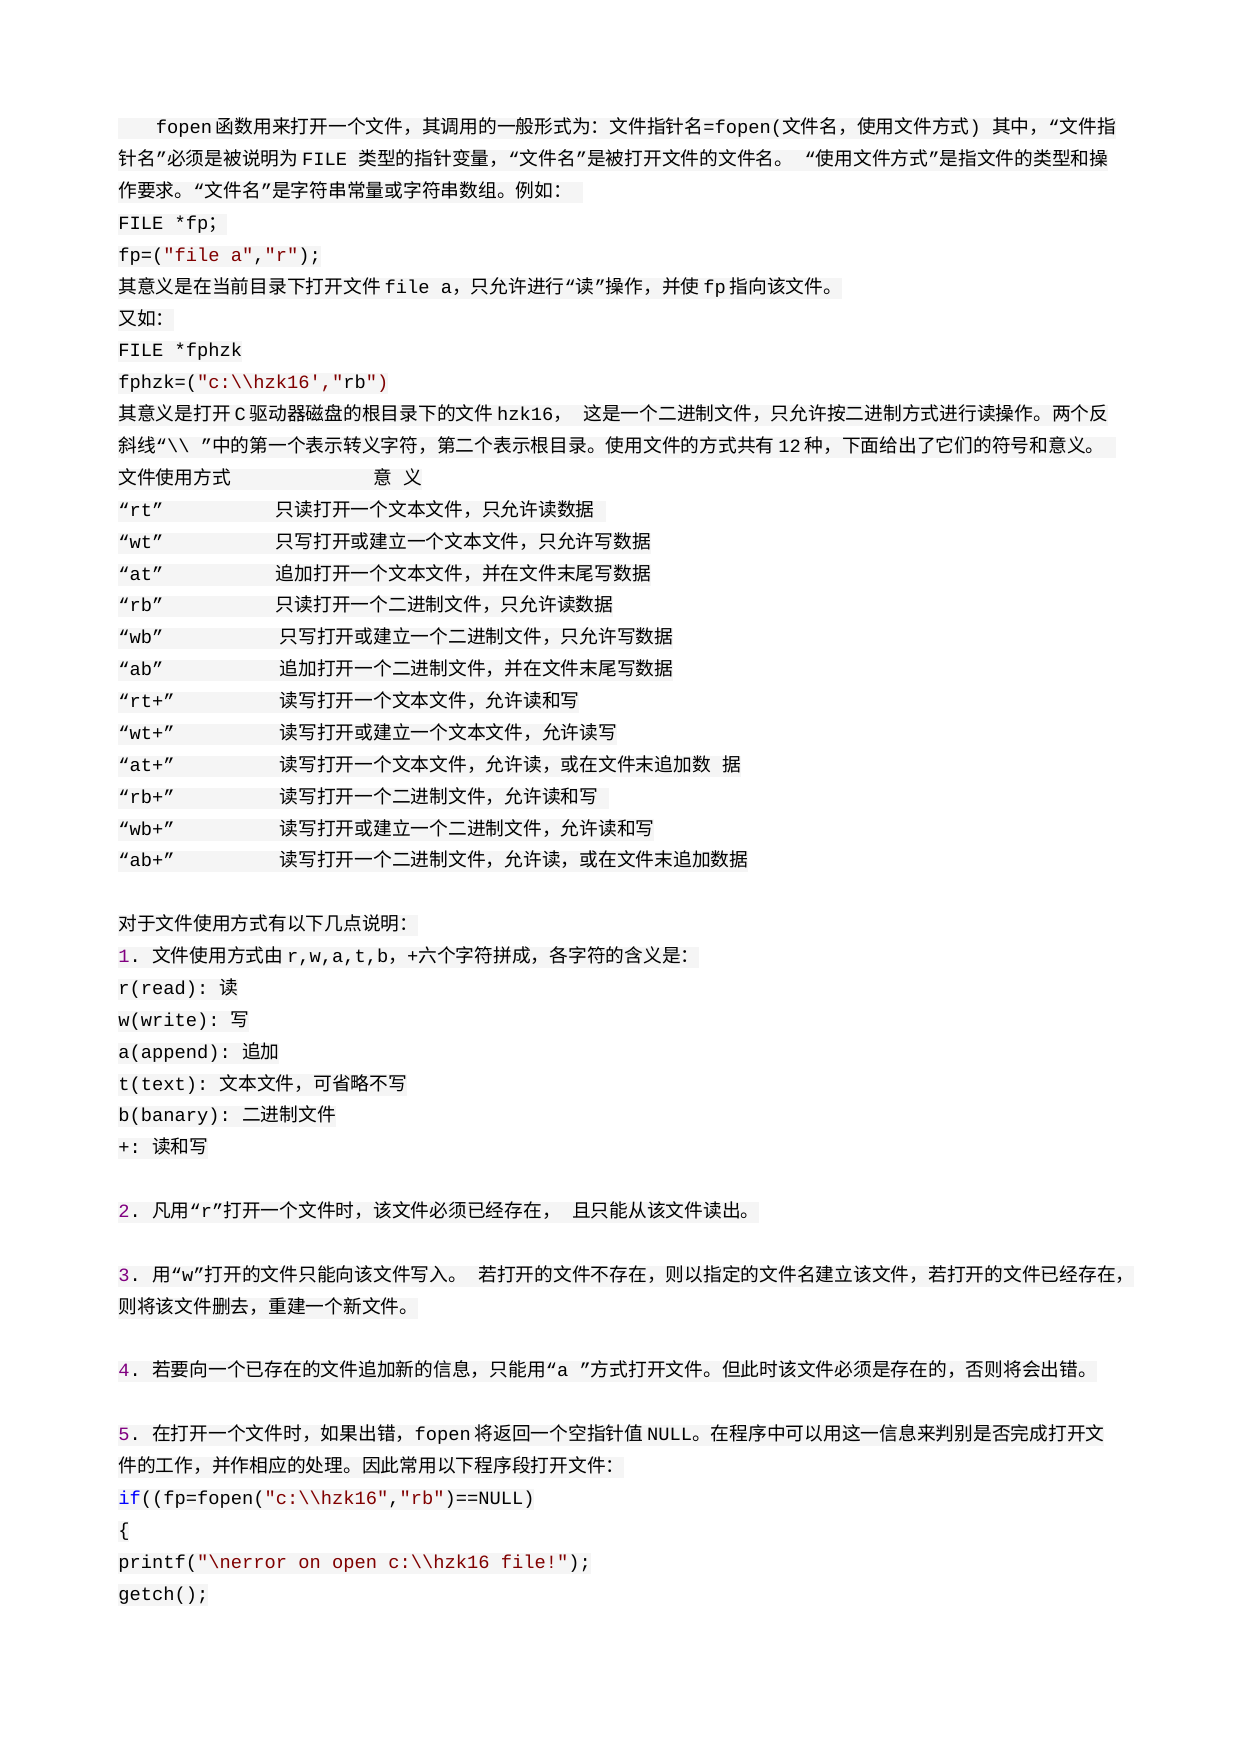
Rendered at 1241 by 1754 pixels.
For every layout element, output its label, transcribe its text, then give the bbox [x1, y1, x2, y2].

text 文件 文件的基本概念 所谓“文件”是指一组相关数据的有序集合。 这个数据集有一个名称，叫做文件名。 实际上在前面的各章中我们已经多次使用了文件，例如源程序文件、目标文件、可执行文件、库文件 (头文件)等。文件通常是驻留在外部介质(如磁盘等)上的， 在使用时才调入内存中来。从不同的角度可对文件作不同的分类。从用户的角度看，文件可分为普通文件和设备文件两种。 普通文件是指驻留在磁盘或其它外部介质上的一个有序数据集，可以是源文件、目标文件、可执行程序； 也可以是一组待输入处理的原始数据，或者是一组输出的结果。对于源文件、目标文件、可执行程序可以称作程序文件，对输入输出数据可称作数据文件。 设备文件是指与主机相联的各种外部设备，如显示器、打印机、键盘等。在操作系统中，把外部设备也看作是一个文件来进行管理，把它们的输入、输出等同于对磁盘文件的读和写。通常把显示器定义为标准输出文件， 一般情况下在屏幕上显示有关信息就是向标准输出文件输出。如前面经常使用的printf,putchar 函数就是这类输出。键盘通常被指定标准的输入文件， 从键盘上输入就意味着从标准输入文件上输入数据。scanf,getchar函数就属于这类输入。 从文件编码的方式来看，文件可分为ASCII码文件和二进制码文件两种。 ASCII文件也称为文本文件，这种文件在磁盘中存放时每个字符对应一个字节，用于存放对应的ASCII码。例如，数5678的存储形式为： ASC码： 00110101 00110110 00110111 00111000 ↓ ↓ ↓ ↓ 十进制码： 5 6 7 8 共占用4个字节。ASCII码文件可在屏幕上按字符显示， 例如源程序文件就是ASCII文件，用DOS命令TYPE可显示文件的内容。 由于是按字符显示，因此能读懂文件内容。 二进制文件是按二进制的编码方式来存放文件的。 例如， 数5678的存储形式为： 00010110 00101110只占二个字节。二进制文件虽然也可在屏幕上显示， 但其内容无法读懂。C系统在处理这些文件时，并不区分类型，都看成是字符流，按字节进行处理。 输入输出字符流的开始和结束只由程序控制而不受物理符号(如回车符)的控制。 因此也把这种文件称作“流式文件”。 本章讨论流式文件的打开、关闭、读、写、 定位等各种操作。文件指针在Ｃ语言中用一个指针变量指向一个文件， 这个指针称为文件指针。通过文件指针就可对它所指的文件进行各种操作。定义说明文件指针的一般形式为： FILE* 指针变量标识符； 其中FILE应为大写，它实际上是由系统定义的一个结构，该结构中含有文件名、文件状态和文件当前位置等信息。 在编写源程序时不必关心FILE结构的细节。例如：FILE *fp； 表示fp是指向FILE结构的指针变量，通过fp 即可找存放某个文件信息的结构变量，然后按结构变量提供的信息找到该文件， 实施对文件的操作。习惯上也笼统地把fp称为指向一个文件的指针。文件的打开与关闭文件在进行读写操作之前要先打开，使用完毕要关闭。 所谓打开文件，实际上是建立文件的各种有关信息，并使文件指针指向该文件，以便进行其它操作。关闭文件则断开指针与文件之间的联系，也就禁止再对该文件进行操作。 在Ｃ语言中，文件操作都是由库函数来完成的。 在本章内将介绍主要的文件操作函数。 文件打开函数ｆｏｐｅｎ fopen函数用来打开一个文件，其调用的一般形式为：文件指针名=fopen(文件名，使用文件方式) 其中，“文件指针名”必须是被说明为FILE 类型的指针变量，“文件名”是被打开文件的文件名。 “使用文件方式”是指文件的类型和操作要求。“文件名”是字符串常量或字符串数组。例如： FILE *fp； fp=("file a","r"); 其意义是在当前目录下打开文件file a，只允许进行“读”操作，并使fp指向该文件。 又如： FILE *fphzk fphzk=("c:\\hzk16',"rb") 其意义是打开C驱动器磁盘的根目录下的文件hzk16， 这是一个二进制文件，只允许按二进制方式进行读操作。两个反斜线“\\ ”中的第一个表示转义字符，第二个表示根目录。使用文件的方式共有12种，下面给出了它们的符号和意义。 文件使用方式 意 义 “rt” 只读打开一个文本文件，只允许读数据 “wt” 只写打开或建立一个文本文件，只允许写数据 “at” 追加打开一个文本文件，并在文件末尾写数据 “rb” 只读打开一个二进制文件，只允许读数据 “wb” 只写打开或建立一个二进制文件，只允许写数据 “ab” 追加打开一个二进制文件，并在文件末尾写数据 “rt+” 读写打开一个文本文件，允许读和写 “wt+” 读写打开或建立一个文本文件，允许读写 “at+” 读写打开一个文本文件，允许读，或在文件末追加数 据 “rb+” 读写打开一个二进制文件，允许读和写 “wb+” 读写打开或建立一个二进制文件，允许读和写 “ab+” 读写打开一个二进制文件，允许读，或在文件末追加数据 对于文件使用方式有以下几点说明： 1. 文件使用方式由r,w,a,t,b，+六个字符拼成，各字符的含义是： r(read): 读 w(write): 写 a(append): 追加 t(text): 文本文件，可省略不写 b(banary): 二进制文件 +: 读和写 2. 凡用“r”打开一个文件时，该文件必须已经存在， 且只能从该文件读出。 3. 用“w”打开的文件只能向该文件写入。 若打开的文件不存在，则以指定的文件名建立该文件，若打开的文件已经存在，则将该文件删去，重建一个新文件。 4. 若要向一个已存在的文件追加新的信息，只能用“a ”方式打开文件。但此时该文件必须是存在的，否则将会出错。 5. 在打开一个文件时，如果出错，fopen将返回一个空指针值NULL。在程序中可以用这一信息来判别是否完成打开文件的工作，并作相应的处理。因此常用以下程序段打开文件： if((fp=fopen("c:\\hzk16","rb")==NULL) { printf("\nerror on open c:\\hzk16 file!"); getch(); exit(1); } 这段程序的意义是，如果返回的指针为空，表示不能打开C盘根目录下的hzk16文件，则给出提示信息“error on open c:\ hzk16file!”，下一行getch()的功能是从键盘输入一个字符，但不在屏幕上显示。在这里，该行的作用是等待，只有当用户从键盘敲任一键时，程序才继续执行， 因此用户可利用这个等待时间阅读出错提示。敲键后执行exit(1)退出程序。 6. 把一个文本文件读入内存时，要将ASCII码转换成二进制码， 而把文件以文本方式写入磁盘时，也要把二进制码转换成ASCII码，因此文本文件的读写要花费较多的转换时间。对二进制文件的读写不存在这种转换。 7. 标准输入文件(键盘)，标准输出文件(显示器 )，标准出错输出(出错信息)是由系统打开的，可直接使用。文件关闭函数ｆｃｌｏｓｅ文件一旦使用完毕，应用关闭文件函数把文件关闭， 以避免文件的数据丢失等错误。 fclose函数 调用的一般形式是： fclose(文件指针)； 例如： fclose(fp); 正常完成关闭文件操作时，fclose函数返回值为0。如返回非零值则表示有错误发生。文件的读写对文件的读和写是最常用的文件操作。 在Ｃ语言中提供了多种文件读写的函数： ·字符读写函数 ：fgetc和fputc ·字符串读写函数：fgets和fputs ·数据块读写函数：freed和fwrite ·格式化读写函数：fscanf和fprinf 下面分别予以介绍。使用以上函数都要求包含头文件stdio.h。字符读写函数ｆｇｅｔｃ和ｆｐｕｔｃ字符读写函数是以字符(字节)为单位的读写函数。 每次可从文件读出或向文件写入一个字符。 一、读字符函数fgetc fgetc函数的功能是从指定的文件中读一个字符，函数调用的形式为：字符变量=fgetc(文件指针)； 例如：ch=fgetc(fp);其意义是从打开的文件fp中读取一个字符并送入ch中。 对于fgetc函数的使用有以下几点说明： 1. 在fgetc函数调用中，读取的文件必须是以读或读写方式打开的。 2. 读取字符的结果也可以不向字符变量赋值，例如：fgetc(fp);但是读出的字符不能保存。 3. 在文件内部有一个位置指针。用来指向文件的当前读写字节。在文件打开时，该指针总是指向文件的第一个字节。使用fgetc 函数后， 该位置指针将向后移动一个字节。 因此可连续多次使用fgetc函数，读取多个字符。 应注意文件指针和文件内部的位置指针不是一回事。文件指针是指向整个文件的，须在程序中定义说明，只要不重新赋值，文件指针的值是不变的。文件内部的位置指针用以指示文件内部的当前读写位置，每读写一次，该指针均向后移动，它不需在程序中定义说明，而是由系统自动设置的。 [例10.1]读入文件e10-1.c，在屏幕上输出。 #include<stdio.h> main() { FILE *fp; char ch; if((fp=fopen("e10_1.c","rt"))==NULL) { printf("Cannot open file strike any key exit!"); getch(); exit(1); } ch=fgetc(fp); while (ch!=EOF) { putchar(ch); ch=fgetc(fp); } fclose(fp); } 本例程序的功能是从文件中逐个读取字符，在屏幕上显示。 程序定义了文件指针fp,以读文本文件方式打开文件“e10_1.c”， 并使fp指向该文件。如打开文件出错， 给出提示并退出程序。程序第12行先读出一个字符，然后进入循环，只要读出的字符不是文件结束标志(每个文件末有一结束标志EOF)就把该字符显示在屏幕上，再读入下一字符。每读一次，文件内部的位置指针向后移动一个字符，文件结束时，该指针指向EOF。执行本程序将显示整个文件。 二、写字符函数fputc fputc函数的功能是把一个字符写入指定的文件中，函数调用的形式为： fputc(字符量，文件指针)； 其中，待写入的字符量可以是字符常量或变量，例如：fputc('a',fp);其意义是把字符a写入fp所指向的文件中。 对于fputc函数的使用也要说明几点： 1. 被写入的文件可以用、写、读写，追加方式打开，用写或读写方式打开一个已存在的文件时将清除原有的文件内容，写入字符从文件首开始。如需保留原有文件内容，希望写入的字符以文件末开始存放，必须以追加方式打开文件。被写入的文件若不存在，则创建该文件。 2. 每写入一个字符，文件内部位置指针向后移动一个字节。 3. fputc函数有一个返回值，如写入成功则返回写入的字符， 否则返回一个EOF。可用此来判断写入是否成功。 [例10.2]从键盘输入一行字符，写入一个文件， 再把该文件内容读出显示在屏幕上。 #include<stdio.h> main() { FILE *fp; char ch; if((fp=fopen("string","wt+"))==NULL) { printf("Cannot open file strike any key exit!"); getch(); exit(1); } printf("input a string:\n"); ch=getchar(); while (ch!='\n') { fputc(ch,fp); ch=getchar(); } rewind(fp); ch=fgetc(fp); while(ch!=EOF) { putchar(ch); ch=fgetc(fp); } printf("\n"); fclose(fp); } 程序中第6行以读写文本文件方式打开文件string。程序第13行从键盘读入一个字符后进入循环，当读入字符不为回车符时，则把该字符写入文件之中，然后继续从键盘读入下一字符。 每输入一个字符，文件内部位置指针向后移动一个字节。写入完毕， 该指针已指向文件末。如要把文件从头读出，须把指针移向文件头，程序第19行rewind函数用于把fp所指文件的内部位置指针移到文件头。 第20至25行用于读出文件中的一行内容。 [例10.3]把命令行参数中的前一个文件名标识的文件， 复制到后一个文件名标识的文件中， 如命令行中只有一个文件名则把该文件写到标准输出文件(显示器)中。 #include<stdio.h> main(int argc,char *argv[]) { FILE *fp1,*fp2; char ch; if(argc==1) { printf("have not enter file name strike any key exit"); getch(); exit(0); } if((fp1=fopen(argv[1],"rt"))==NULL) { printf("Cannot open %s\n",argv[1]); getch(); exit(1); } if(argc==2) fp2=stdout; else if((fp2=fopen(argv[2],"wt+"))==NULL) { printf("Cannot open %s\n",argv[1]); getch(); exit(1); } while((ch=fgetc(fp1))!=EOF) fputc(ch,fp2); fclose(fp1); fclose(fp2); } 本程序为带参的main函数。程序中定义了两个文件指针 fp1 和fp2，分别指向命令行参数中给出的文件。如命令行参数中没有给出文件名，则给出提示信息。程序第18行表示如果只给出一个文件名，则使fp2指向标准输出文件(即显示器)。程序第25行至28行用循环语句逐个读出文件1中的字符再送到文件2中。再次运行时，给出了一个文件名(由例10.2所建立的文件)， 故输出给标准输出文件stdout，即在显示器上显示文件内容。第三次运行，给出了二个文件名，因此把string中的内容读出，写入到OK之中。可用DOS命令type显示OK的内容：字符串读写函数ｆｇｅｔｓ和ｆｐｕｔｓ 一、读字符串函数fgets函数的功能是从指定的文件中读一个字符串到字符数组中，函数调用的形式为： fgets(字符数组名，n，文件指针)；其中的n是一个正整数。表示从文件中读出的字符串不超过 n-1个字符。在读入的最后一个字符后加上串结束标志'\0'。例如：fgets(str,n,fp);的意义是从fp所指的文件中读出n-1个字符送入字符数组str中。 [例10.4]从e10_1.c文件中读入一个含10个字符的字符串。 #include<stdio.h> main() { FILE *fp; char str[11]; if((fp=fopen("e10_1.c","rt"))==NULL) { printf("Cannot open file strike any key exit!"); getch(); exit(1); } fgets(str,11,fp); printf("%s",str); fclose(fp); } 本例定义了一个字符数组str共11个字节，在以读文本文件方式打开文件e101.c后，从中读出10个字符送入str数组，在数组最后一个单元内将加上'\0'，然后在屏幕上显示输出str数组。输出的十个字符正是例10.1程序的前十个字符。 对fgets函数有两点说明： 1. 在读出n-1个字符之前，如遇到了换行符或EOF，则读出结束。 2. fgets函数也有返回值，其返回值是字符数组的首地址。 二、写字符串函数fputs fputs函数的功能是向指定的文件写入一个字符串，其调用形式为： fputs(字符串，文件指针) 其中字符串可以是字符串常量，也可以是字符数组名，或指针 变量，例如： fputs(“abcd“，fp)； 其意义是把字符串“abcd”写入fp所指的文件之中。[例10.5]在例10.2中建立的文件string中追加一个字符串。 #include<stdio.h> main() { FILE *fp; char ch,st[20]; if((fp=fopen("string","at+"))==NULL) { printf("Cannot open file strike any key exit!"); getch(); exit(1); } printf("input a string:\n"); scanf("%s",st); fputs(st,fp); rewind(fp); ch=fgetc(fp); while(ch!=EOF) { putchar(ch); ch=fgetc(fp); } printf("\n"); fclose(fp); } 本例要求在string文件末加写字符串，因此，在程序第6行以追加读写文本文件的方式打开文件string 。 然后输入字符串， 并用fputs函数把该串写入文件string。在程序15行用rewind函数把文件内部位置指针移到文件首。 再进入循环逐个显示当前文件中的全部内容。 数据块读写函数ｆｒｅａｄ和ｆｗｒｉｔｅ Ｃ语言还提供了用于整块数据的读写函数。 可用来读写一组数据，如一个数组元素，一个结构变量的值等。读数据块函数调用的一般形式为： fread(buffer,size,count,fp); 写数据块函数调用的一般形式为： fwrite(buffer,size,count,fp); 其中buffer是一个指针，在fread函数中，它表示存放输入数据的首地址。在fwrite函数中，它表示存放输出数据的首地址。 size 表示数据块的字节数。count 表示要读写的数据块块数。fp 表示文件指针。 例如： fread(fa,4,5,fp); 其意义是从fp所指的文件中，每次读4个字节(一个实数)送入实数组fa中，连续读5次，即读5个实数到fa中。 [例10.6]从键盘输入两个学生数据，写入一个文件中， 再读出这两个学生的数据显示在屏幕上。 #include<stdio.h> struct stu { char name[10]; int num; int age; char addr[15]; }boya[2],boyb[2],*pp,*qq; main() { FILE *fp; char ch; int i; pp=boya; qq=boyb; if((fp=fopen("stu_list","wb+"))==NULL) { printf("Cannot open file strike any key exit!"); getch(); exit(1); } printf("\ninput data\n"); for(i=0;i<2;i++,pp++) scanf("%s%d%d%s",pp->name,&pp->num,&pp->age,pp->addr); pp=boya; fwrite(pp,sizeof(struct stu),2,fp); rewind(fp); fread(qq,sizeof(struct stu),2,fp); printf("\n\nname\tnumber age addr\n"); for(i=0;i<2;i++,qq++) printf("%s\t%5d%7d%s\n",qq->name,qq->num,qq->age,qq->addr); fclose(fp); } 本例程序定义了一个结构stu,说明了两个结构数组boya和 boyb以及两个结构指针变量pp和qq。pp指向boya,qq指向boyb。程序第16行以读写方式打开二进制文件“stu_list”，输入二个学生数据之后，写入该文件中， 然后把文件内部位置指针移到文件首，读出两块学生数据后，在屏幕上显示。 格式化读写函数ｆｓｃａｎｆ和ｆｐｒｉｎｔｆ fscanf函数，fprintf函数与前面使用的scanf和printf 函数的功能相似，都是格式化读写函数。 两者的区别在于 fscanf 函数和fprintf函数的读写对象不是键盘和显示器，而是磁盘文件。这两个函数的调用格式为： fscanf(文件指针，格式字符串，输入表列)； fprintf(文件指针，格式字符串，输出表列)； 例如： fscanf(fp,"%d%s",&i,s); fprintf(fp,"%d%c",j,ch); 用fscanf和fprintf函数也可以完成例10.6的问题。修改后的程序如例10.7所示。 [例10.7] #include<stdio.h> struct stu { char name[10]; int num; int age; char addr[15]; }boya[2],boyb[2],*pp,*qq; main() { FILE *fp; char ch; int i; pp=boya; qq=boyb; if((fp=fopen("stu_list","wb+"))==NULL) { printf("Cannot open file strike any key exit!"); getch(); exit(1); } printf("\ninput data\n"); for(i=0;i<2;i++,pp++) scanf("%s%d%d%s",pp->name,&pp->num,&pp->age,pp->addr); pp=boya; for(i=0;i<2;i++,pp++) fprintf(fp,"%s %d %d %s\n",pp->name,pp->num,pp->age,pp-> addr); rewind(fp); for(i=0;i<2;i++,qq++) fscanf(fp,"%s %d %d %s\n",qq->name,&qq->num,&qq->age,qq->addr); printf("\n\nname\tnumber age addr\n"); qq=boyb; for(i=0;i<2;i++,qq++) printf("%s\t%5d %7d %s\n",qq->name,qq->num, qq->age, qq->addr); fclose(fp); } 与例10.6相比，本程序中fscanf和fprintf函数每次只能读写一个结构数组元素，因此采用了循环语句来读写全部数组元素。还要注意指针变量pp,qq由于循环改变了它们的值，因此在程序的25和32行分别对它们重新赋予了数组的首地址。 [118, 118, 1122, 1606]
